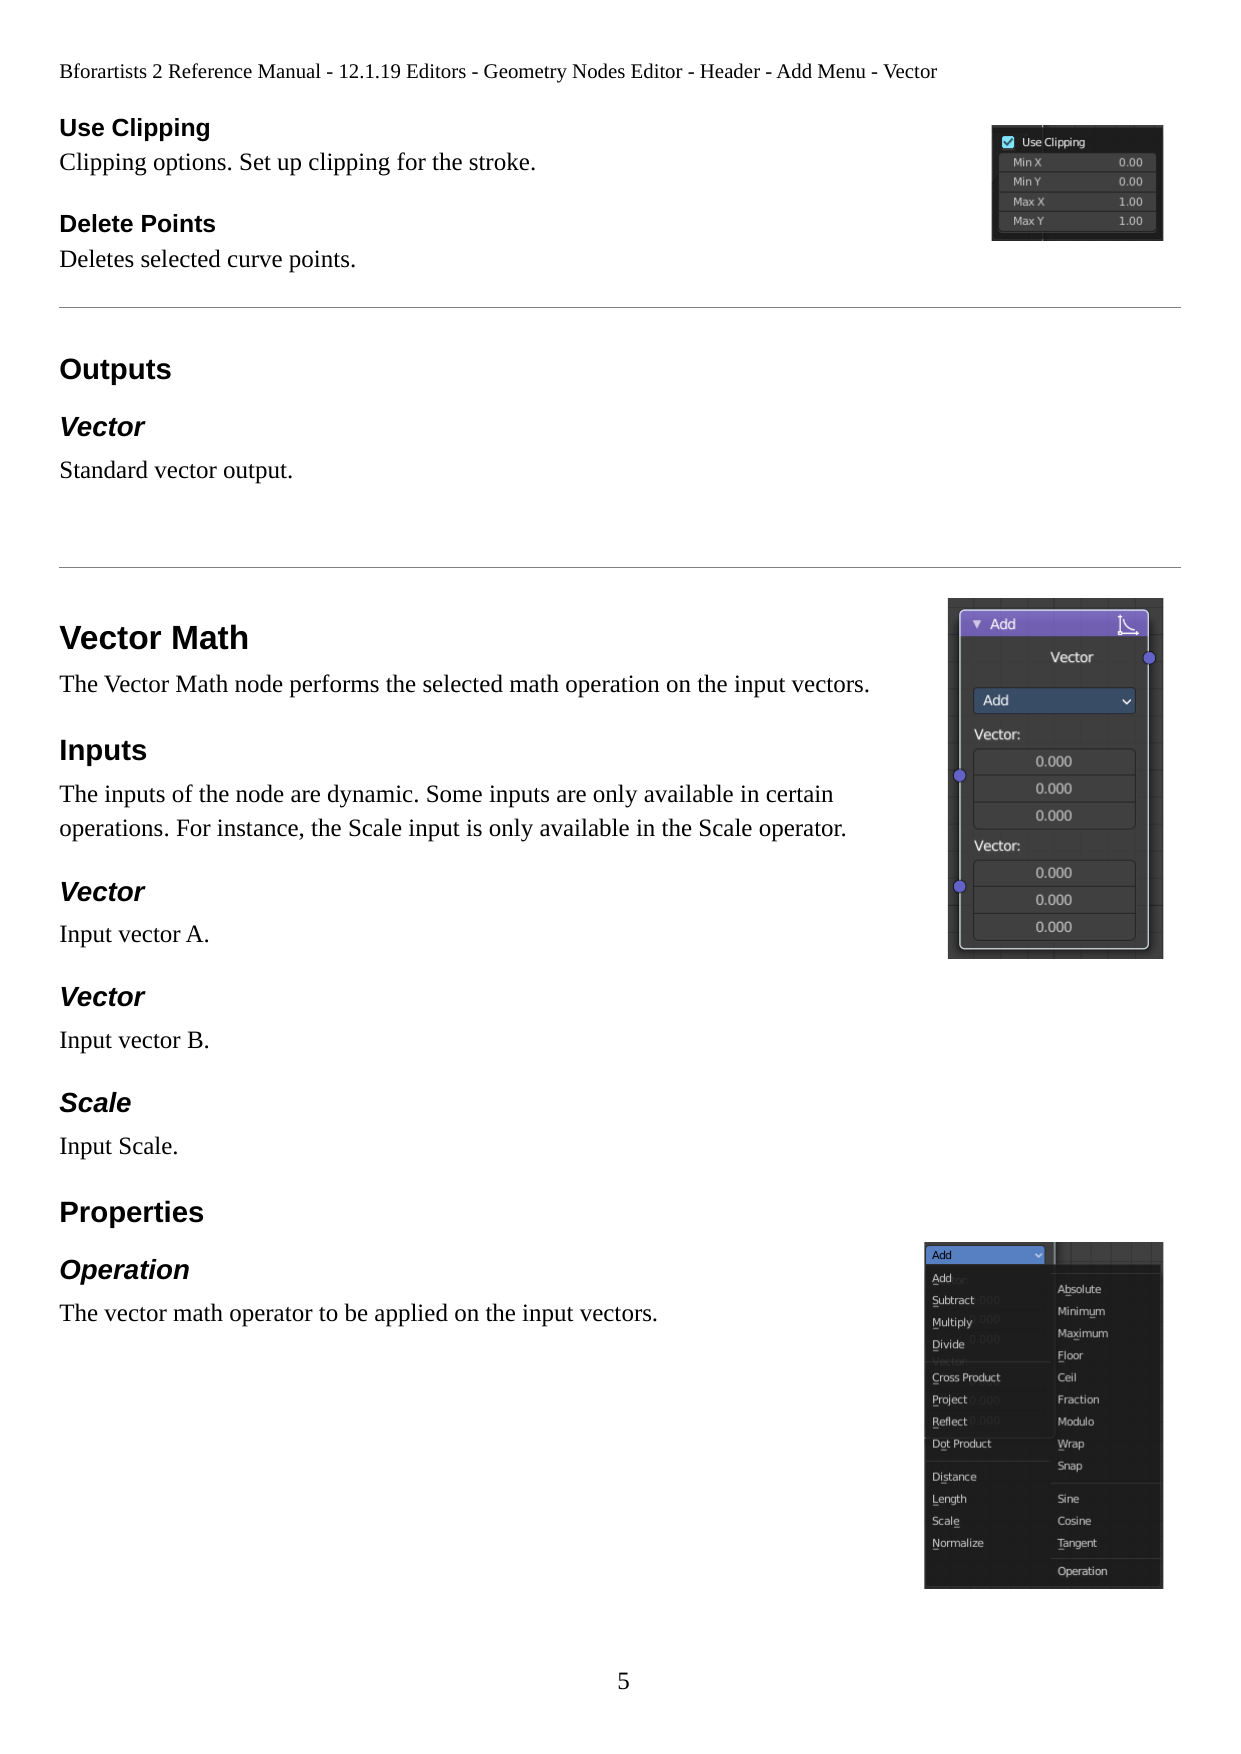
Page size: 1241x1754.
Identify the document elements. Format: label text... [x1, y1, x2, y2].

subtitle [1164, 209, 1181, 237]
subtitle Properties [59, 1195, 1181, 1228]
text Deletes selected curve points. [59, 244, 1181, 272]
text [1164, 919, 1181, 948]
subtitle [1164, 618, 1181, 656]
text The Vector Math node performs the selected math operation on the input vectors. [59, 669, 947, 698]
subtitle Vector [59, 410, 1181, 442]
subtitle Vector Math [59, 618, 947, 656]
text Standard vector output. [59, 455, 1181, 483]
subtitle Scale [59, 1087, 1181, 1119]
text Input vector B. [59, 1025, 1181, 1054]
text Input vector A. [59, 919, 947, 948]
subtitle Delete Points [59, 209, 991, 237]
subtitle Operation [59, 1253, 924, 1285]
picture [924, 1242, 1164, 1589]
subtitle [1164, 875, 1181, 907]
text Clipping options. Set up clipping for the stroke. [59, 147, 991, 176]
subtitle Inputs [59, 733, 947, 766]
subtitle Vector [59, 875, 947, 907]
picture [991, 125, 1164, 241]
text The vector math operator to be applied on the input vectors. [59, 1298, 924, 1327]
subtitle Vector [59, 981, 1181, 1013]
subtitle [1164, 733, 1181, 766]
subtitle Use Clipping [59, 113, 1181, 141]
text The inputs of the node are dynamic. Some inputs are only available in certain operations. For instance, the Scale input is only available in the Scale operator. [59, 779, 947, 842]
text Input Scale. [59, 1131, 1181, 1160]
subtitle [1164, 1253, 1181, 1285]
picture [947, 598, 1164, 959]
subtitle Outputs [59, 352, 1181, 385]
